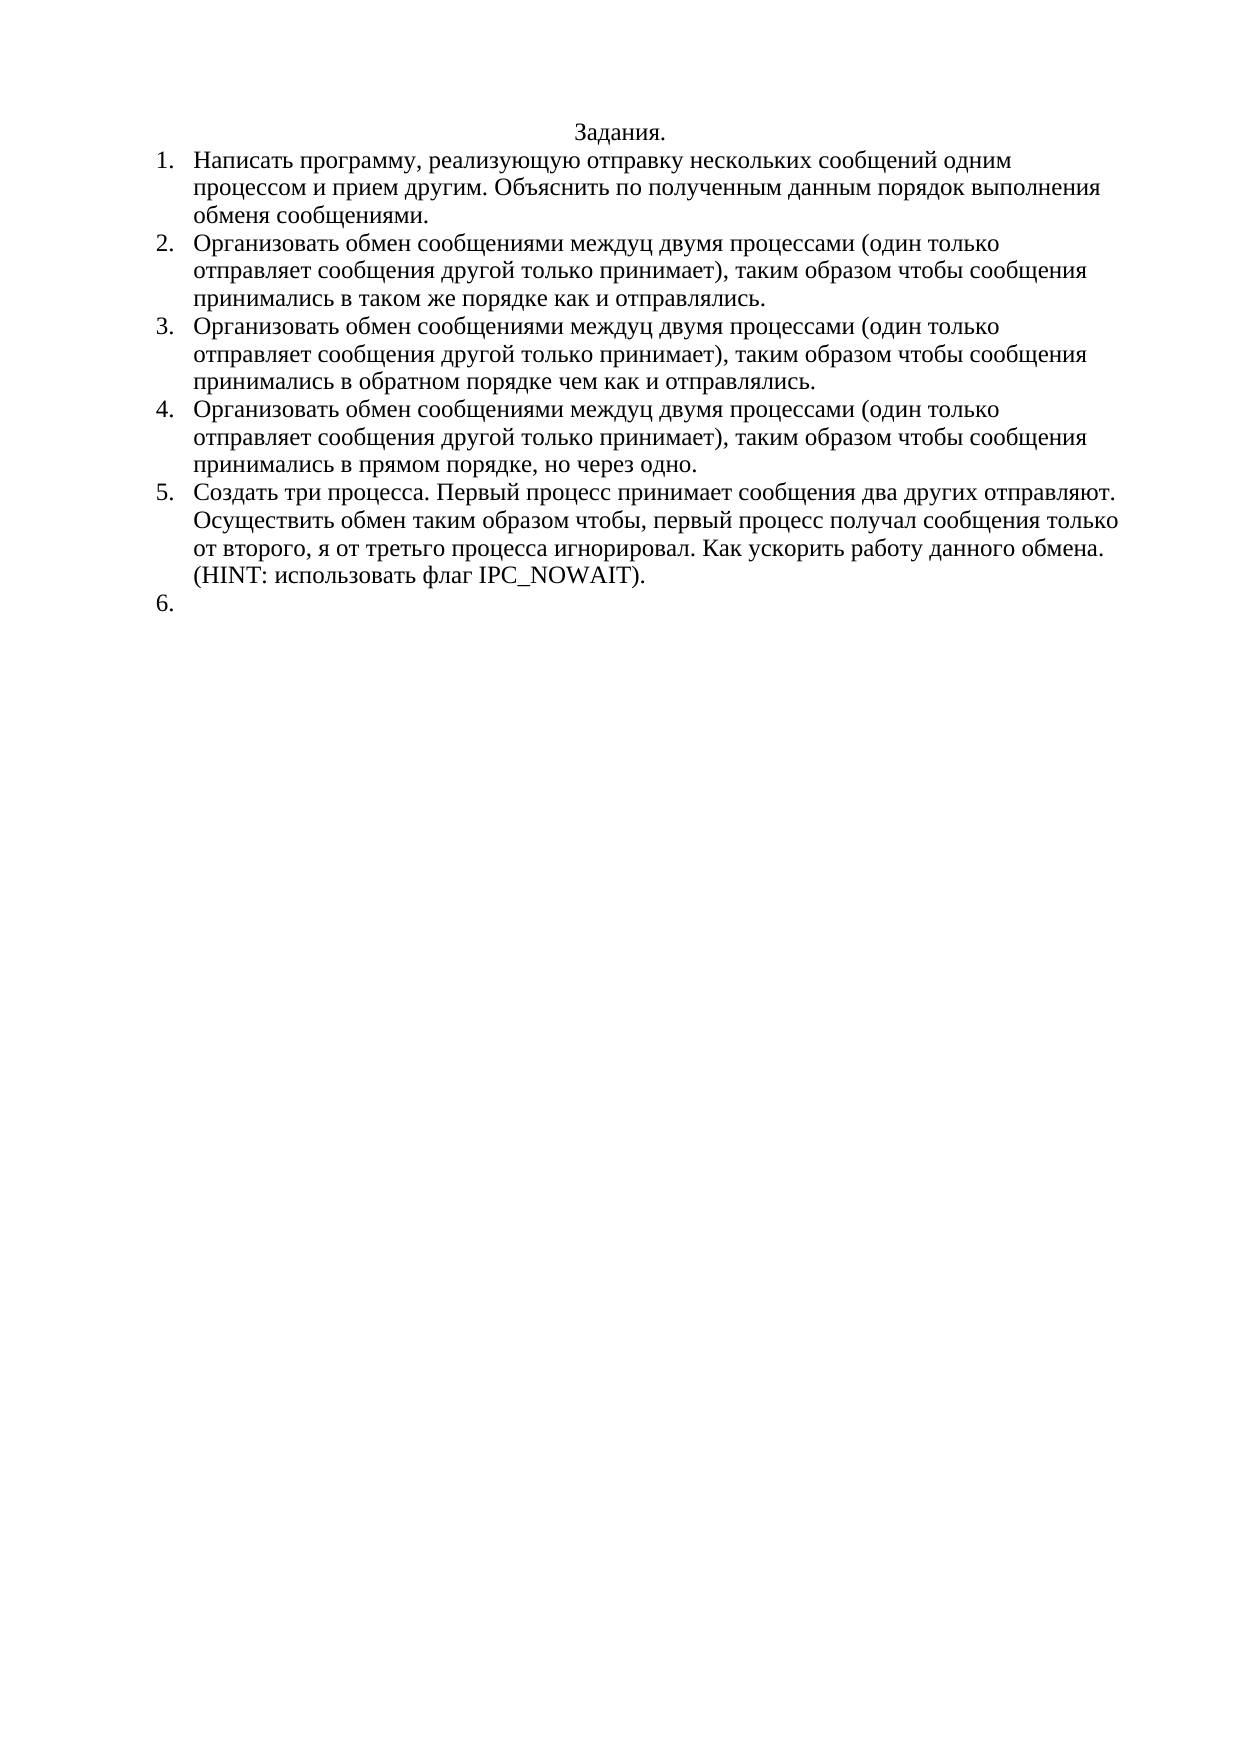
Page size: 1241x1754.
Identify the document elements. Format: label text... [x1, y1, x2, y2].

list Организовать обмен сообщениями междуц двумя процессами (один только отправляет сообщения другой только принимает), таким образом чтобы сообщения принимались в обратном порядке чем как и отправлялись. [156, 312, 1122, 395]
list Создать три процесса. Первый процесс принимает сообщения два других отправляют. Осуществить обмен таким образом чтобы, первый процесс получал сообщения только от второго, я от третьго процесса игнорировал. Как ускорить работу данного обмена. (HINT: иcпользовать флаг IPC_NOWAIT). [156, 478, 1122, 589]
list Написать программу, реализующую отправку нескольких сообщений одним процессом и прием другим. Объяснить по полученным данным порядок выполнения обменя сообщениями. [156, 146, 1122, 229]
list Организовать обмен сообщениями междуц двумя процессами (один только отправляет сообщения другой только принимает), таким образом чтобы сообщения принимались в таком же порядке как и отправлялись. [156, 229, 1122, 312]
text Задания. [118, 118, 1122, 146]
list Организовать обмен сообщениями междуц двумя процессами (один только отправляет сообщения другой только принимает), таким образом чтобы сообщения принимались в прямом порядке, но через одно. [156, 395, 1122, 478]
